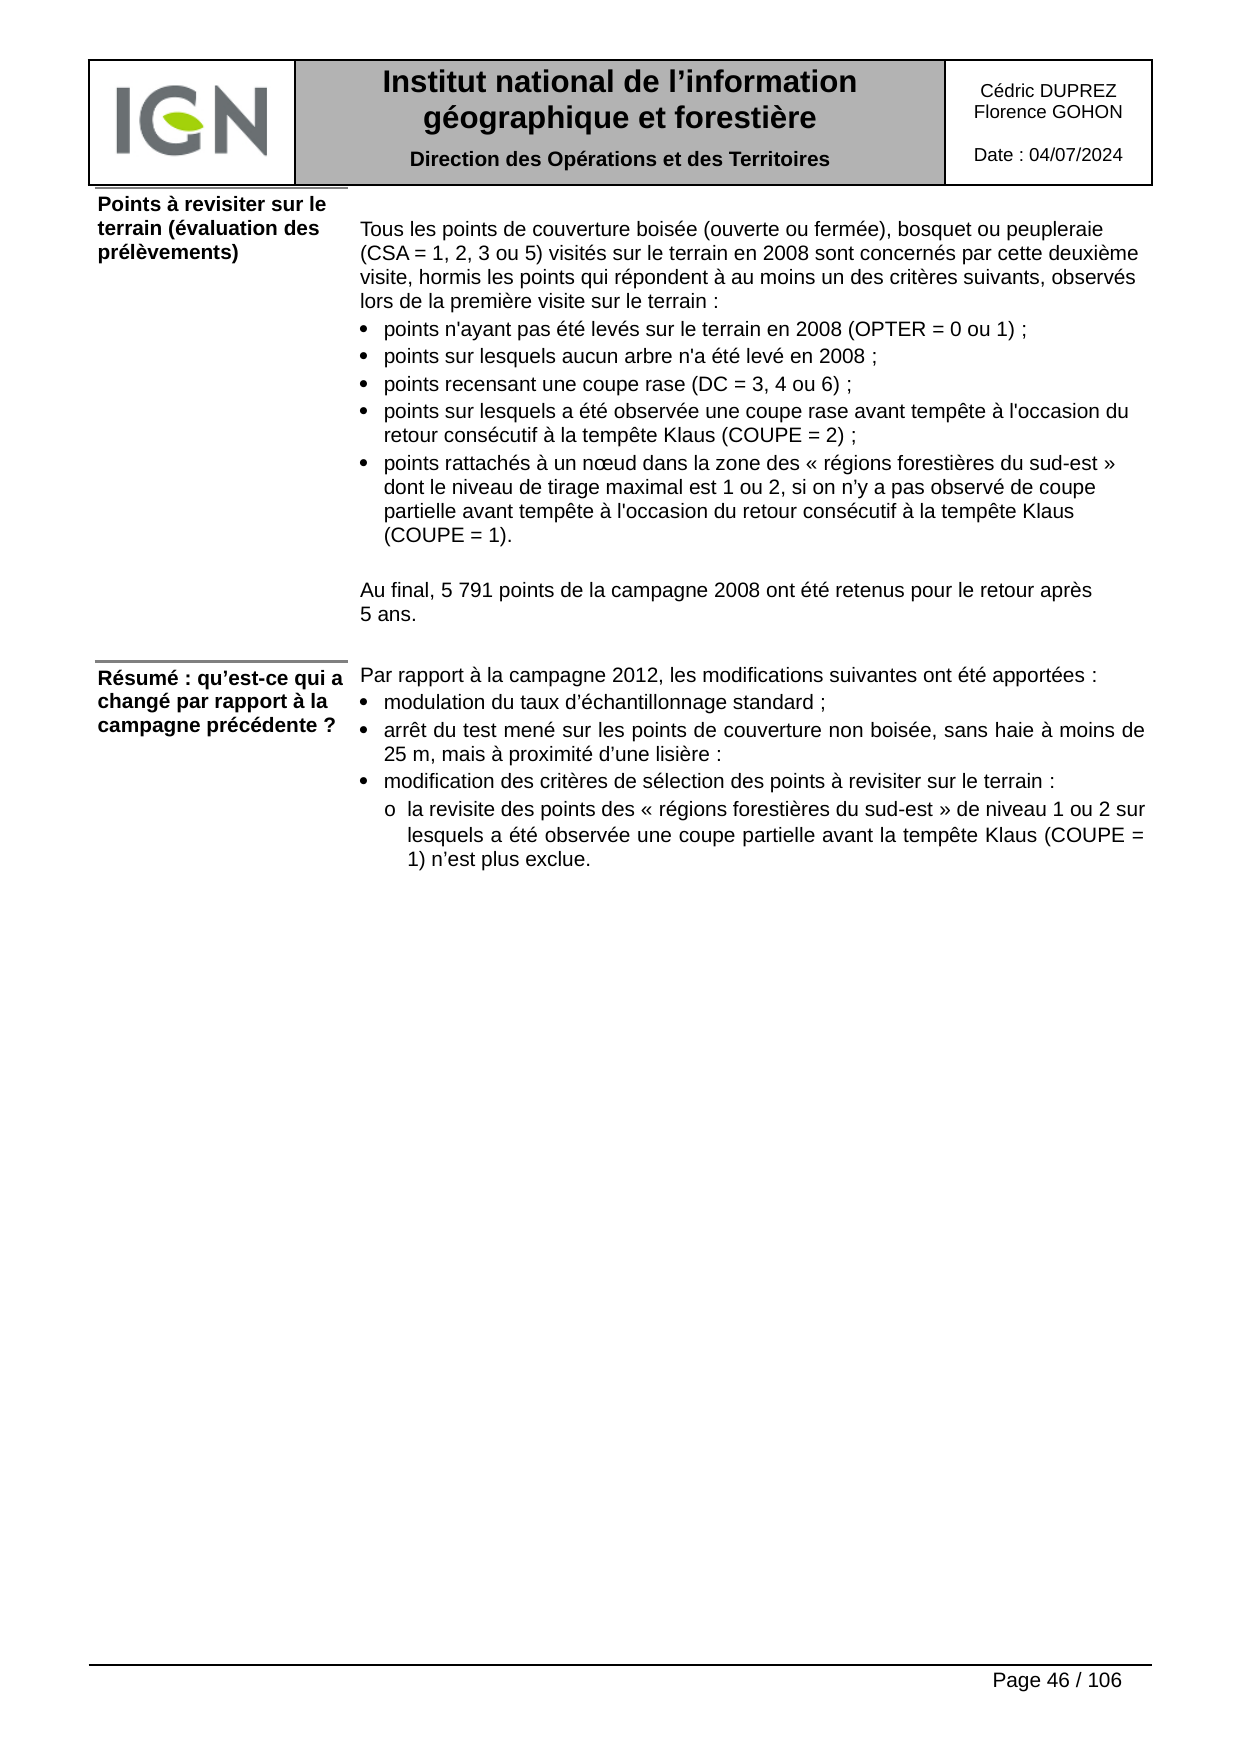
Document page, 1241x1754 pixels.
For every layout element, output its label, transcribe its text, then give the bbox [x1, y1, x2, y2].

table_cell Tous les points de couverture boisée (ouverte ou fermée), bosquet ou peupleraie (CSA = 1, 2, 3 ou 5) visités sur le terrain en 2008 sont concernés par cette deuxième visite, hormis les points qui répondent à au moins un des critères suivants, observés lors de la première visite sur le terrain : points n'ayant pas été levés sur le terrain en 2008 (OPTER = 0 ou 1) ; points sur lesquels aucun arbre n'a été levé en 2008 ; points recensant une coupe rase (DC = 3, 4 ou 6) ; points sur lesquels a été observée une coupe rase avant tempête à l'occasion du retour consécutif à la tempête Klaus (COUPE = 2) ; points rattachés à un nœud dans la zone des « régions forestières du sud-est » dont le niveau de tirage maximal est 1 ou 2, si on n’y a pas observé de coupe partielle avant tempête à l'occasion du retour consécutif à la tempête Klaus (COUPE = 1). Au final, 5 791 points de la campagne 2008 ont été retenus pour le retour après 5 ans. [354, 186, 1152, 659]
picture [91, 62, 293, 180]
table_cell Par rapport à la campagne 2012, les modifications suivantes ont été apportées : modulation du taux d’échantillonnage standard ; arrêt du test mené sur les points de couverture non boisée, sans haie à moins de 25 m, mais à proximité d’une lisière : modification des critères de sélection des points à revisiter sur le terrain : la revisite des points des « régions forestières du sud-est » de niveau 1 ou 2 sur lesquels a été observée une coupe partielle avant la tempête Klaus (COUPE = 1) n’est plus exclue. [354, 659, 1152, 904]
table_cell Points à revisiter sur le terrain (évaluation des prélèvements) [89, 186, 354, 659]
table_cell Résumé : qu’est-ce qui a changé par rapport à la campagne précédente ? [89, 659, 354, 904]
